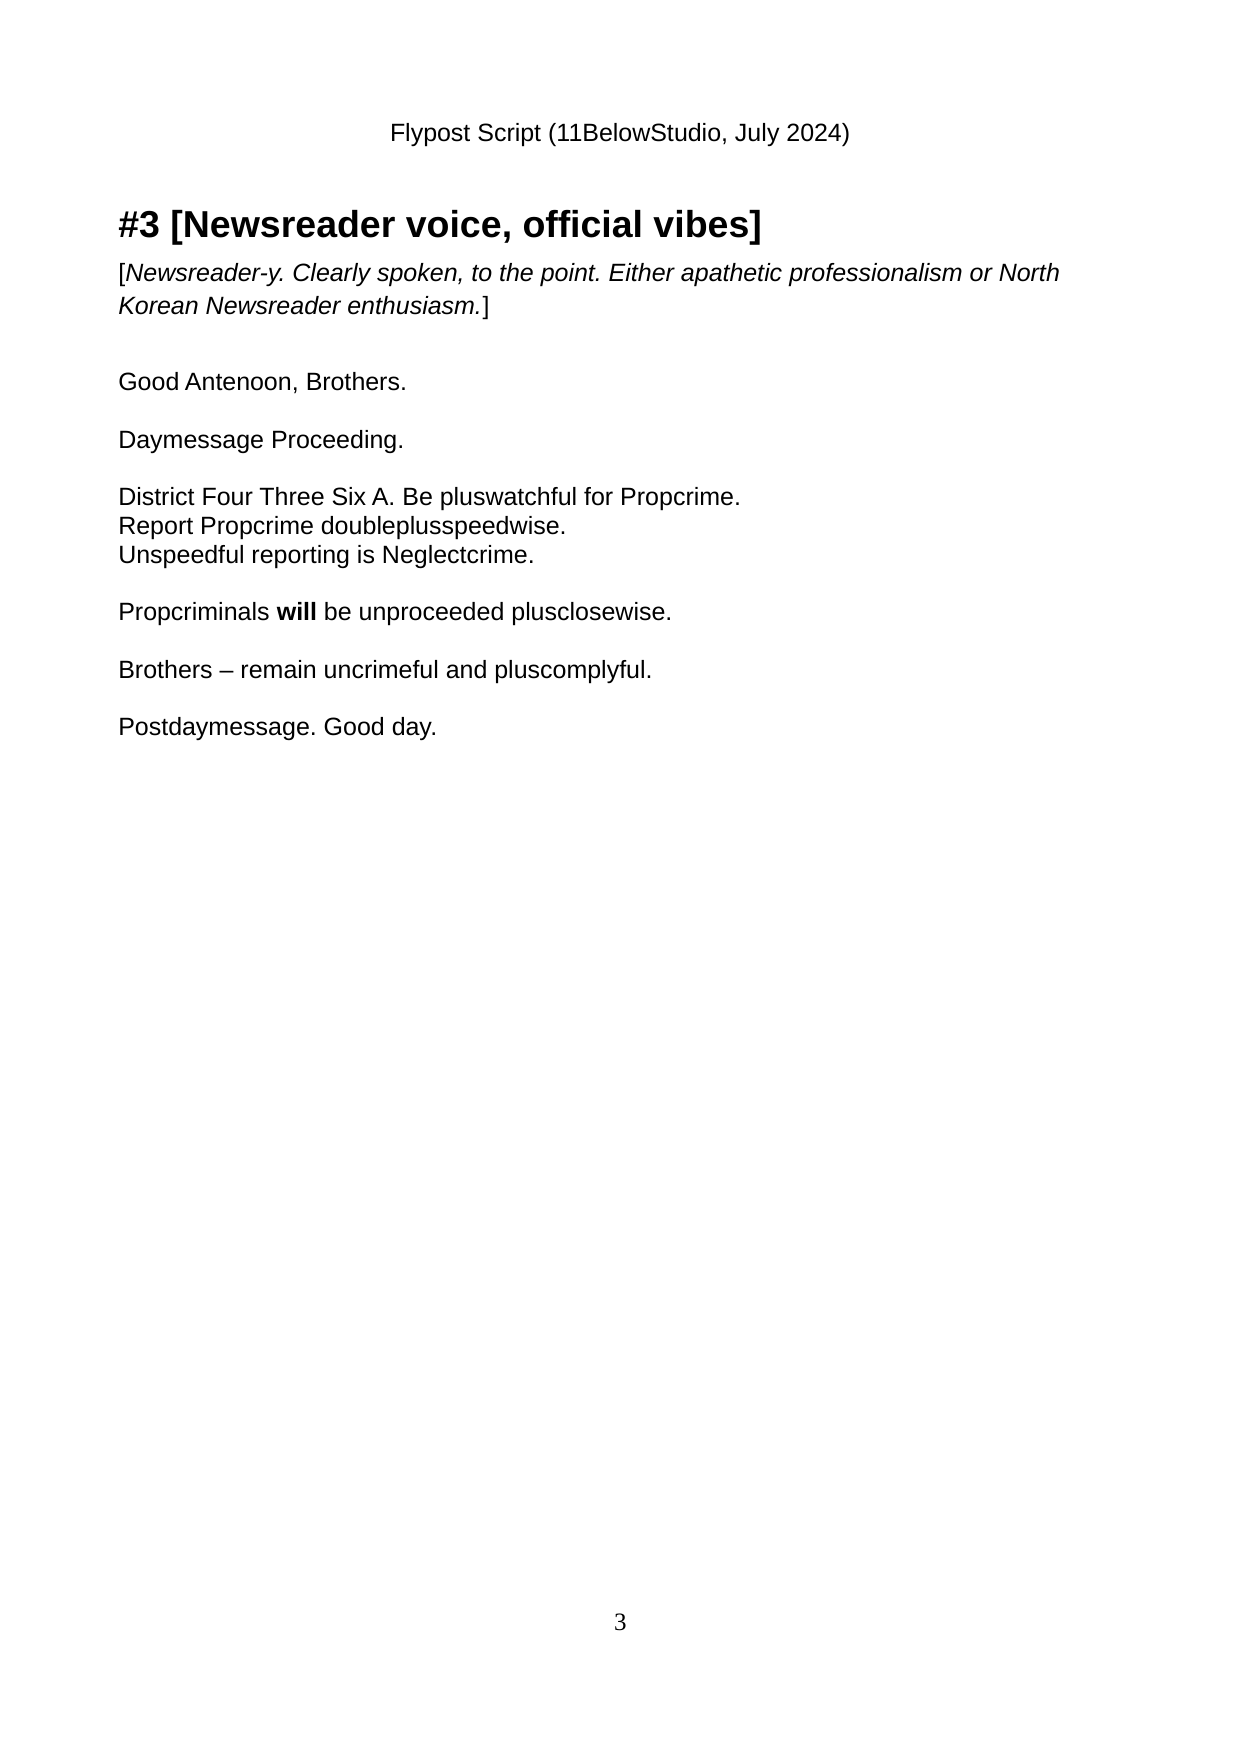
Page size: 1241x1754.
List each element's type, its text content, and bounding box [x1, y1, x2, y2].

text Brothers – remain uncrimeful and pluscomplyful. [118, 654, 1122, 683]
subtitle #3 [Newsreader voice, official vibes] [118, 202, 1122, 245]
text Propcriminals will be unproceeded plusclosewise. [118, 597, 1122, 626]
text Postdaymessage. Good day. [118, 712, 1122, 741]
text Good Antenoon, Brothers. [118, 367, 1122, 396]
text [Newsreader-y. Clearly spoken, to the point. Either apathetic professionalism or North Korean Newsreader enthusiasm.] [118, 258, 1122, 319]
text Daymessage Proceeding. [118, 424, 1122, 453]
text District Four Three Six A. Be pluswatchful for Propcrime. Report Propcrime doubleplusspeedwise. Unspeedful reporting is Neglectcrime. [118, 482, 1122, 568]
